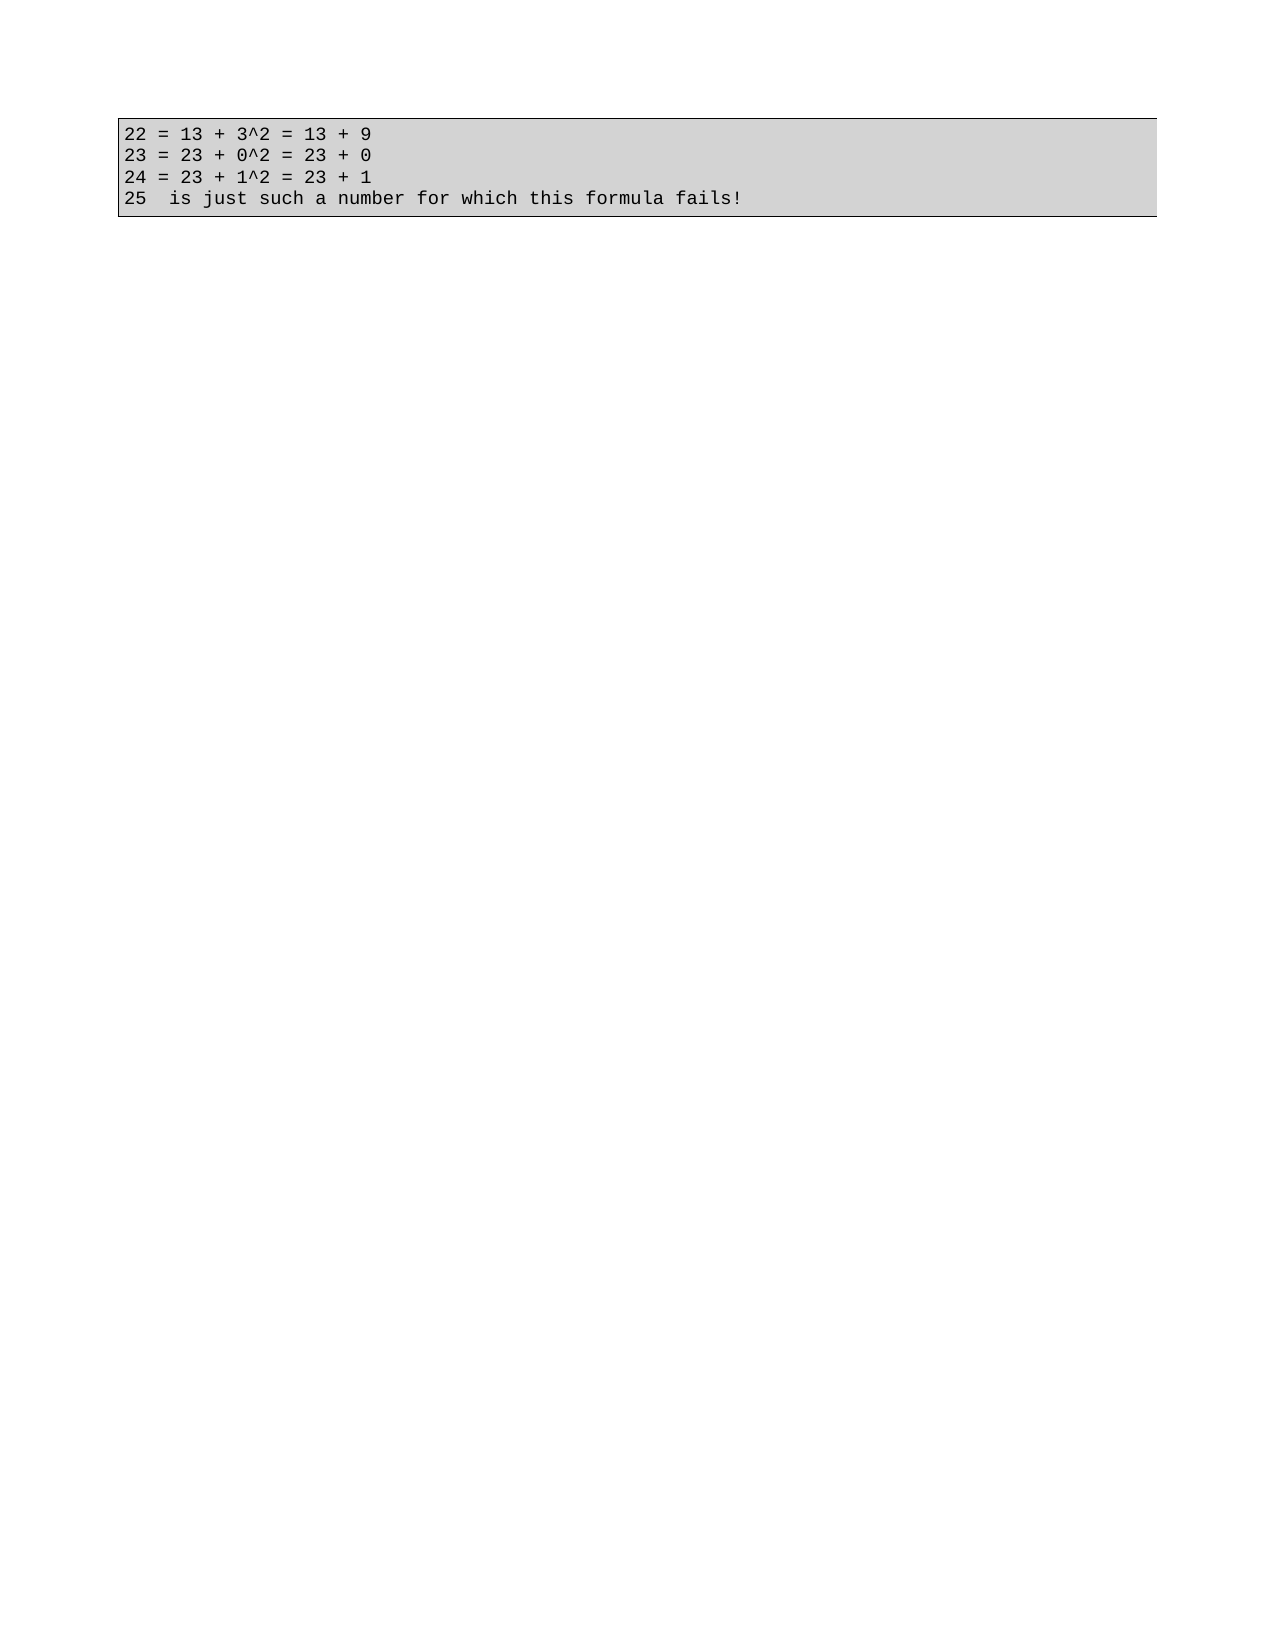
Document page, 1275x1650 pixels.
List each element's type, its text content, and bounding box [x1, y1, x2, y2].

table_header 22 = 13 + 3^2 = 13 + 9 23 = 23 + 0^2 = 23 + 0 24 = 23 + 1^2 = 23 + 1 25 is just such a number for which this formula fails! [119, 119, 1157, 216]
